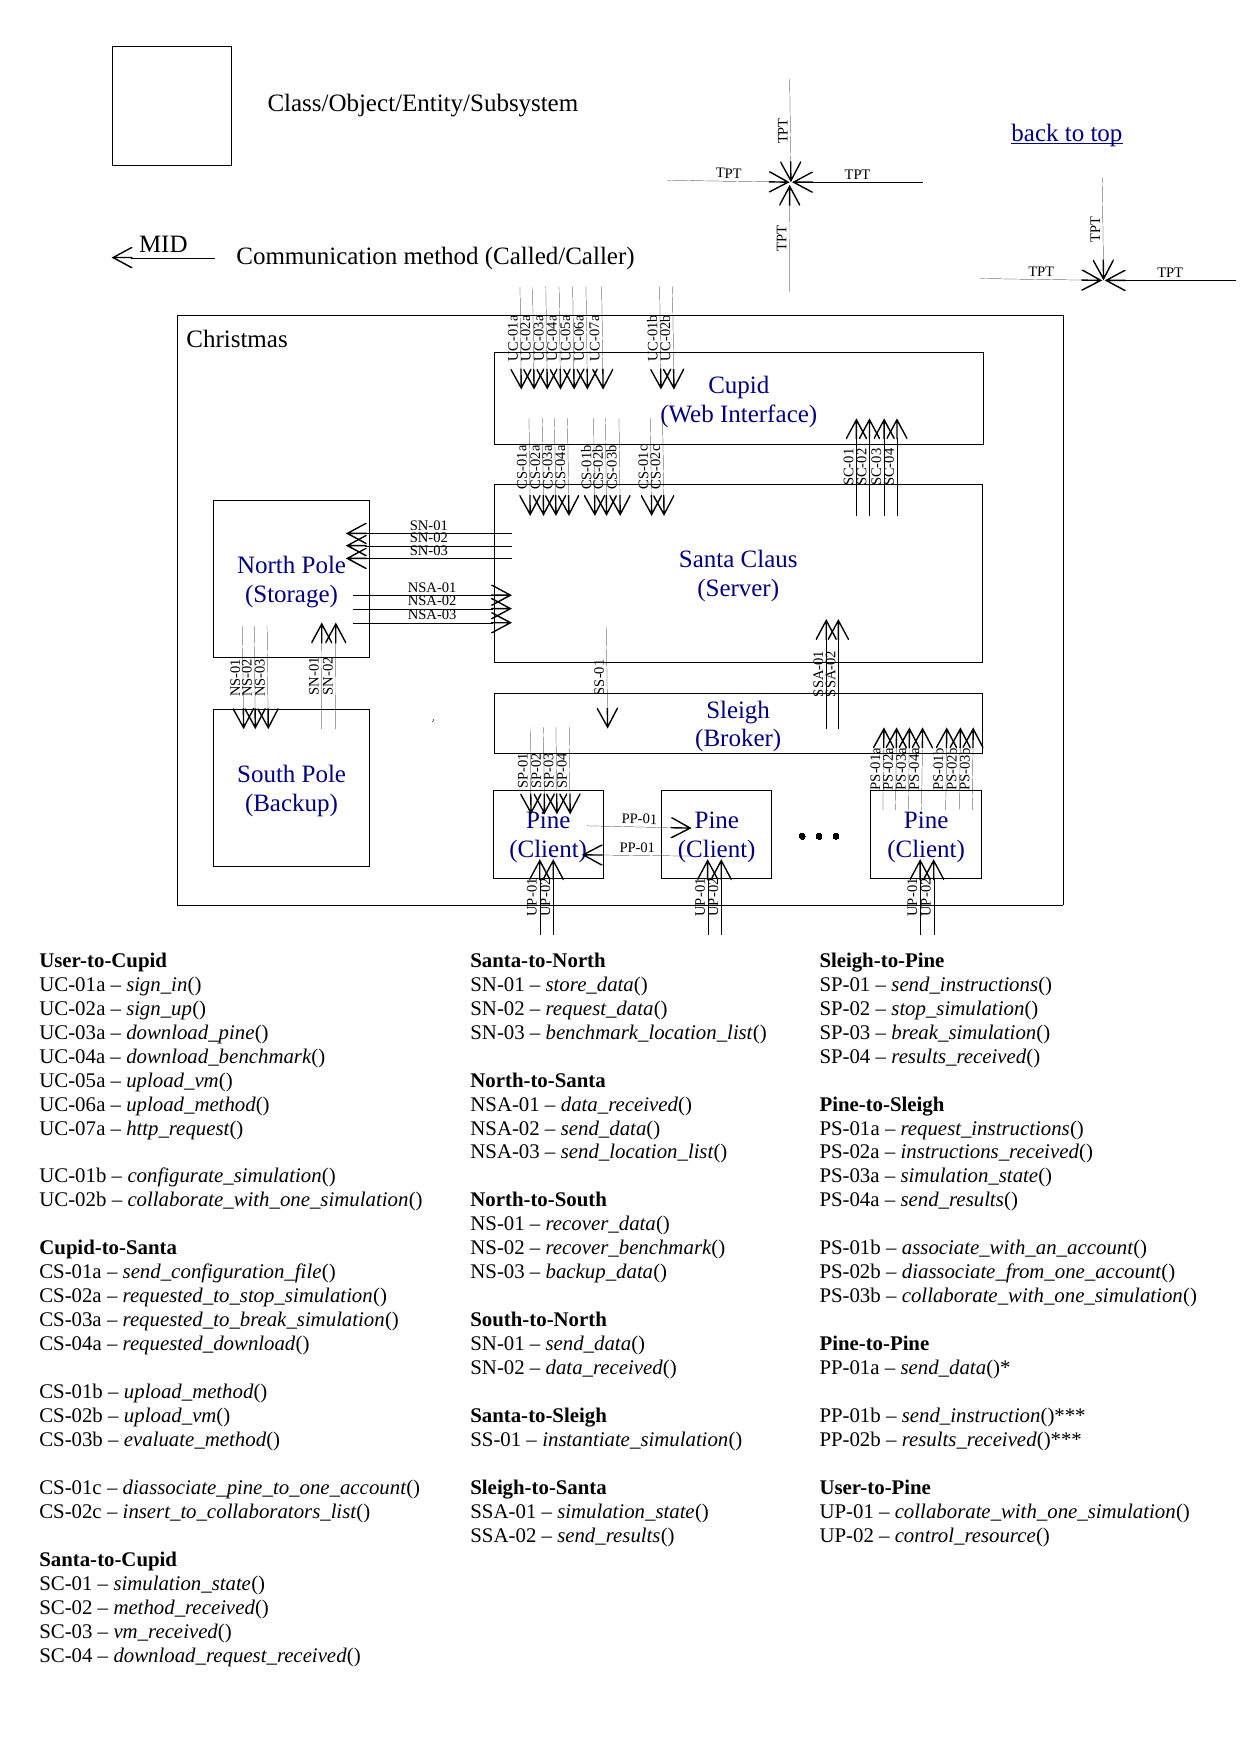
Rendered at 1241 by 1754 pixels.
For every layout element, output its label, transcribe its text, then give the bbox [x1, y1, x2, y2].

text Christmas [186, 324, 520, 352]
text Christmas [587, 324, 602, 352]
text Christmas [603, 324, 660, 352]
text Christmas [574, 324, 586, 352]
text Christmas [521, 324, 533, 352]
text Christmas [674, 324, 1054, 352]
text Christmas [547, 324, 559, 352]
text Christmas [661, 324, 673, 352]
text Christmas [560, 324, 573, 352]
text Christmas [534, 324, 546, 352]
